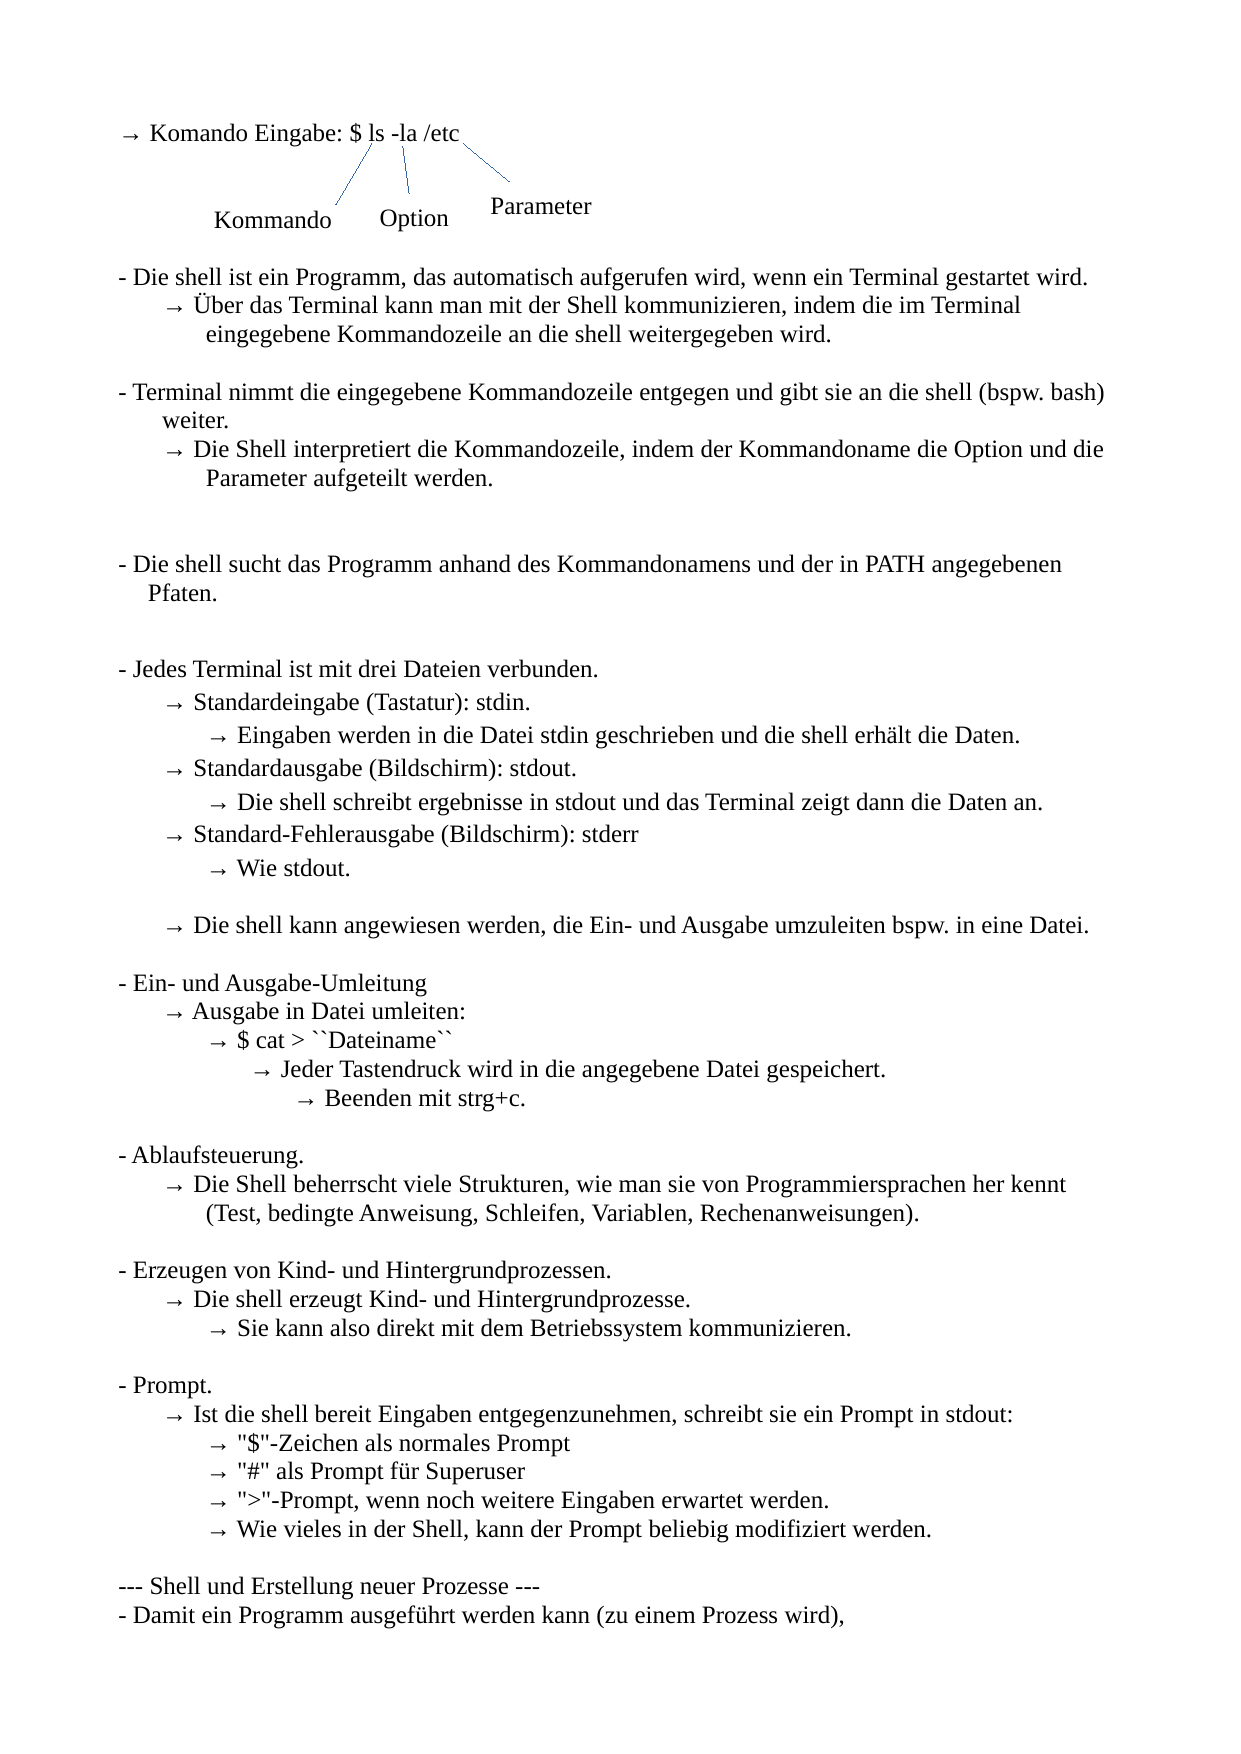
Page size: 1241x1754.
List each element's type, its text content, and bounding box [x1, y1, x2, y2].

text → Die Shell interpretiert die Kommandozeile, indem der Kommandoname die Option und die [118, 434, 1122, 463]
text weiter. [118, 406, 1122, 434]
text - Prompt. [118, 1370, 1122, 1399]
text → Komando Eingabe: $ ls -la /etc [118, 118, 1122, 147]
text → Die shell kann angewiesen werden, die Ein- und Ausgabe umzuleiten bspw. in eine Datei. [118, 910, 1122, 939]
text → Standard-Fehlerausgabe (Bildschirm): stderr [118, 819, 1122, 848]
text - Damit ein Programm ausgeführt werden kann (zu einem Prozess wird), [118, 1600, 1122, 1629]
text → Die shell schreibt ergebnisse in stdout und das Terminal zeigt dann die Daten an. [118, 787, 1122, 815]
text Parameter aufgeteilt werden. [118, 463, 1122, 492]
text → Beenden mit strg+c. [118, 1083, 1122, 1111]
text - Jedes Terminal ist mit drei Dateien verbunden. [118, 654, 1122, 683]
text - Ein- und Ausgabe-Umleitung [118, 968, 1122, 996]
text → Jeder Tastendruck wird in die angegebene Datei gespeichert. [118, 1054, 1122, 1083]
text → Wie vieles in der Shell, kann der Prompt beliebig modifiziert werden. [118, 1514, 1122, 1543]
text - Erzeugen von Kind- und Hintergrundprozessen. [118, 1255, 1122, 1284]
text → "#" als Prompt für Superuser [118, 1456, 1122, 1485]
text → Wie stdout. [118, 853, 1122, 881]
text → Die Shell beherrscht viele Strukturen, wie man sie von Programmiersprachen her kennt (Test, bedingte Anweisung, Schleifen, Variablen, Rechenanweisungen). [118, 1169, 1122, 1226]
text → Ist die shell bereit Eingaben entgegenzunehmen, schreibt sie ein Prompt in stdout: [118, 1399, 1122, 1428]
text → Eingaben werden in die Datei stdin geschrieben und die shell erhält die Daten. [118, 721, 1122, 749]
text → Ausgabe in Datei umleiten: [118, 996, 1122, 1025]
text → Über das Terminal kann man mit der Shell kommunizieren, indem die im Terminal eingegebene Kommandozeile an die shell weitergegeben wird. [118, 291, 1122, 348]
text → Sie kann also direkt mit dem Betriebssystem kommunizieren. [118, 1313, 1122, 1341]
text → Standardausgabe (Bildschirm): stdout. [118, 753, 1122, 782]
text → $ cat > ``Dateiname`` [118, 1025, 1122, 1054]
text --- Shell und Erstellung neuer Prozesse --- [118, 1571, 1122, 1600]
text → Die shell erzeugt Kind- und Hintergrundprozesse. [118, 1284, 1122, 1313]
text → Standardeingabe (Tastatur): stdin. [118, 687, 1122, 716]
text - Die shell ist ein Programm, das automatisch aufgerufen wird, wenn ein Terminal gestartet wird. [118, 262, 1122, 291]
text - Die shell sucht das Programm anhand des Kommandonamens und der in PATH angegebenen [118, 549, 1122, 578]
text - Ablaufsteuerung. [118, 1140, 1122, 1169]
text → "$"-Zeichen als normales Prompt [118, 1428, 1122, 1456]
text → ">"-Prompt, wenn noch weitere Eingaben erwartet werden. [118, 1485, 1122, 1514]
text Pfaten. [148, 578, 1122, 607]
text - Terminal nimmt die eingegebene Kommandozeile entgegen und gibt sie an die shell (bspw. bash) [118, 377, 1122, 406]
